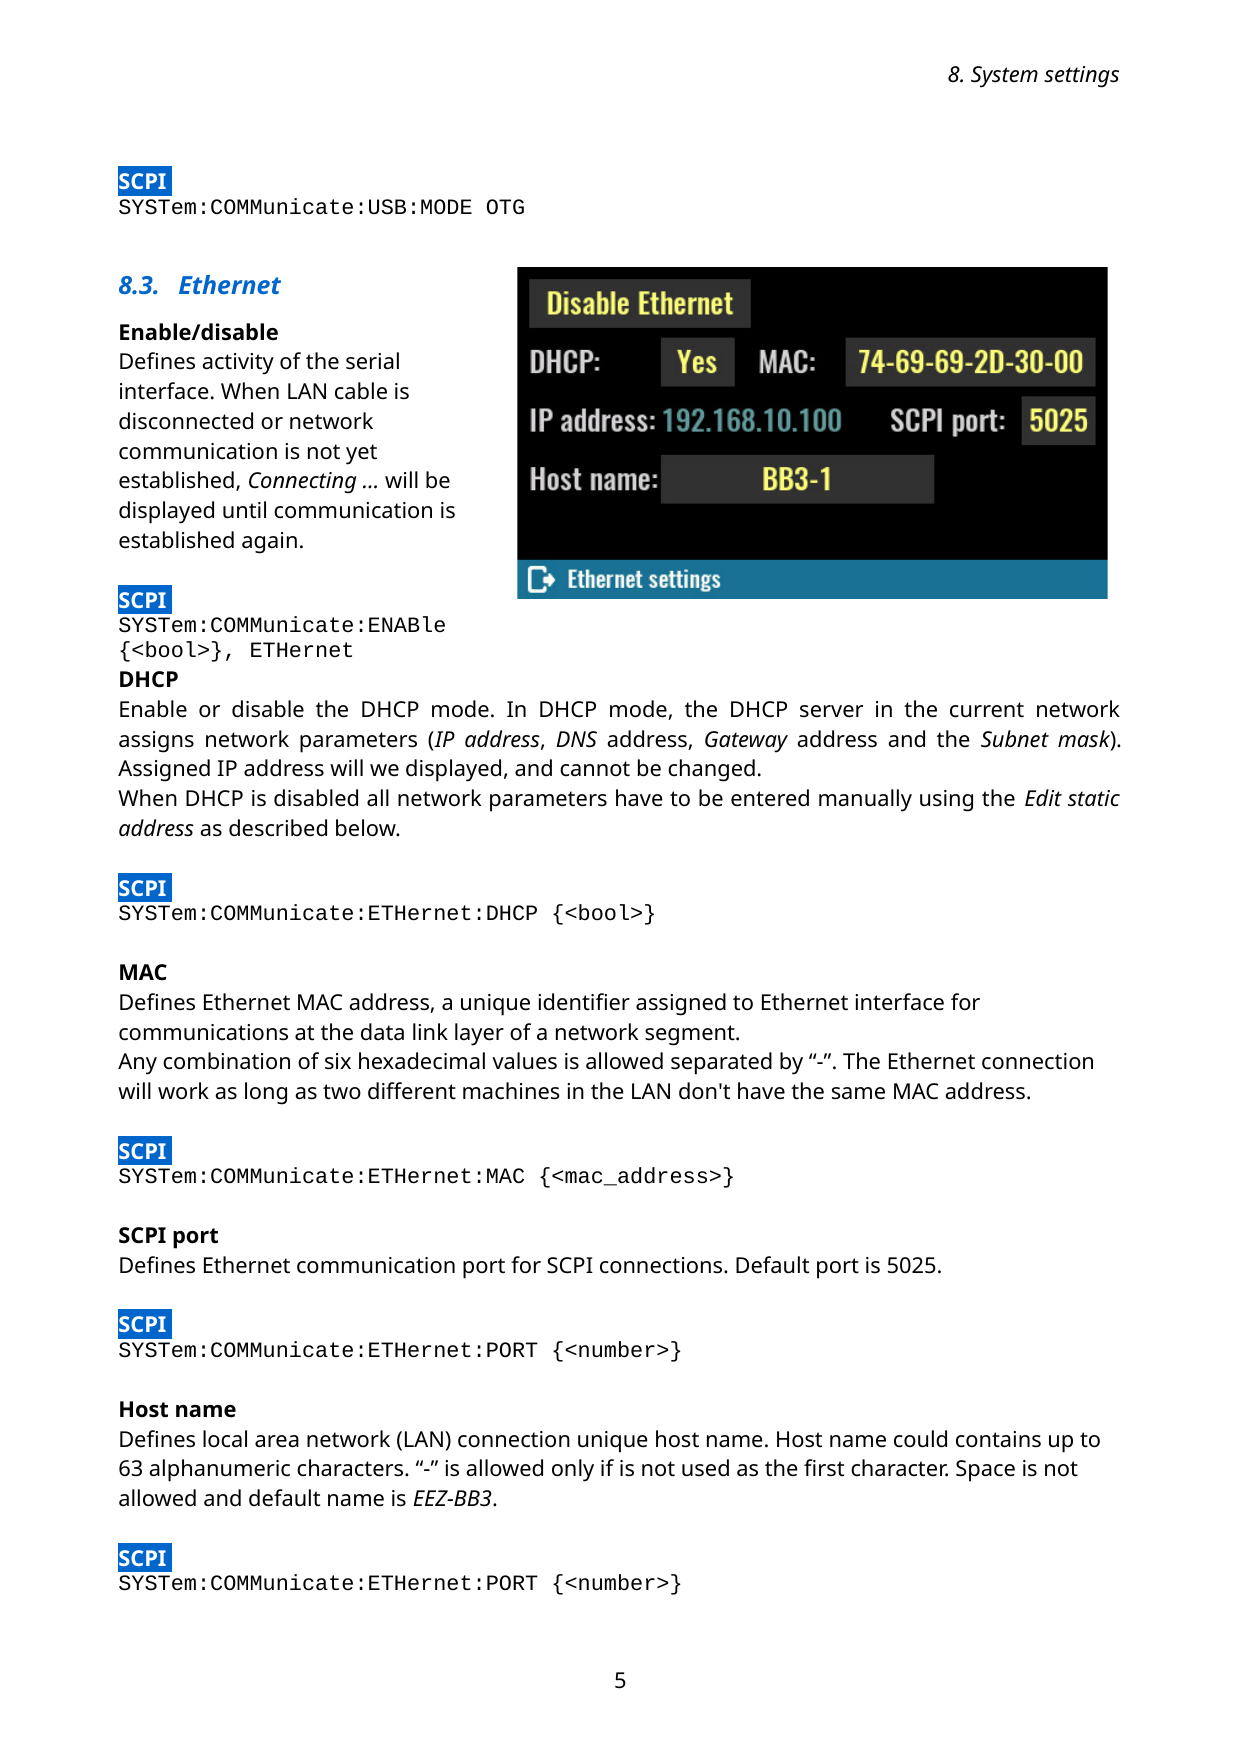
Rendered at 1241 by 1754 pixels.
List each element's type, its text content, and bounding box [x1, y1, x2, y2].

text Defines local area network (LAN) connection unique host name. Host name could contains up to 63 alphanumeric characters. “-” is allowed only if is not used as the first character. Space is not allowed and default name is EEZ-BB3. [118, 1423, 1122, 1513]
text SCPI port [118, 1220, 1122, 1250]
text MAC [118, 957, 1122, 987]
table_header SCPI [118, 107, 502, 196]
text DHCP [118, 664, 1122, 694]
text SCPI [118, 1309, 1122, 1339]
table_header [503, 268, 1122, 664]
text When DHCP is disabled all network parameters have to be entered manually using the Edit static address as described below. [118, 783, 1122, 843]
table_header Ethernet Enable/disable Defines activity of the serial interface. When LAN cable is disconnected or network communication is not yet established, Connecting … will be displayed until communication is established again. SCPI SYSTem:COMMunicate:ENABle {<bool>}, ETHernet [118, 268, 503, 664]
text SCPI [118, 1136, 1122, 1165]
text Defines Ethernet communication port for SCPI connections. Default port is 5025. [118, 1250, 1122, 1279]
text SYSTem:COMMunicate:ETHernet:MAC {<mac_address>} [118, 1165, 1122, 1190]
table_header [502, 107, 1123, 196]
text SCPI [118, 872, 1122, 902]
table_cell SYSTem:COMMunicate:USB:MODE OTG [118, 196, 1123, 221]
text Enable or disable the DHCP mode. In DHCP mode, the DHCP server in the current network assigns network parameters (IP address, DNS address, Gateway address and the Subnet mask). Assigned IP address will we displayed, and cannot be changed. [118, 694, 1122, 783]
text Defines Ethernet MAC address, a unique identifier assigned to Ethernet interface for communications at the data link layer of a network segment. [118, 987, 1122, 1046]
text SYSTem:COMMunicate:ETHernet:DHCP {<bool>} [118, 902, 1122, 927]
text SYSTem:COMMunicate:ETHernet:PORT {<number>} [118, 1339, 1122, 1364]
text Host name [118, 1394, 1122, 1423]
picture [517, 267, 1108, 599]
text SYSTem:COMMunicate:ETHernet:PORT {<number>} [118, 1572, 1122, 1597]
text Any combination of six hexadecimal values is allowed separated by “-”. The Ethernet connection will work as long as two different machines in the LAN don't have the same MAC address. [118, 1046, 1122, 1106]
text SCPI [118, 1543, 1122, 1572]
